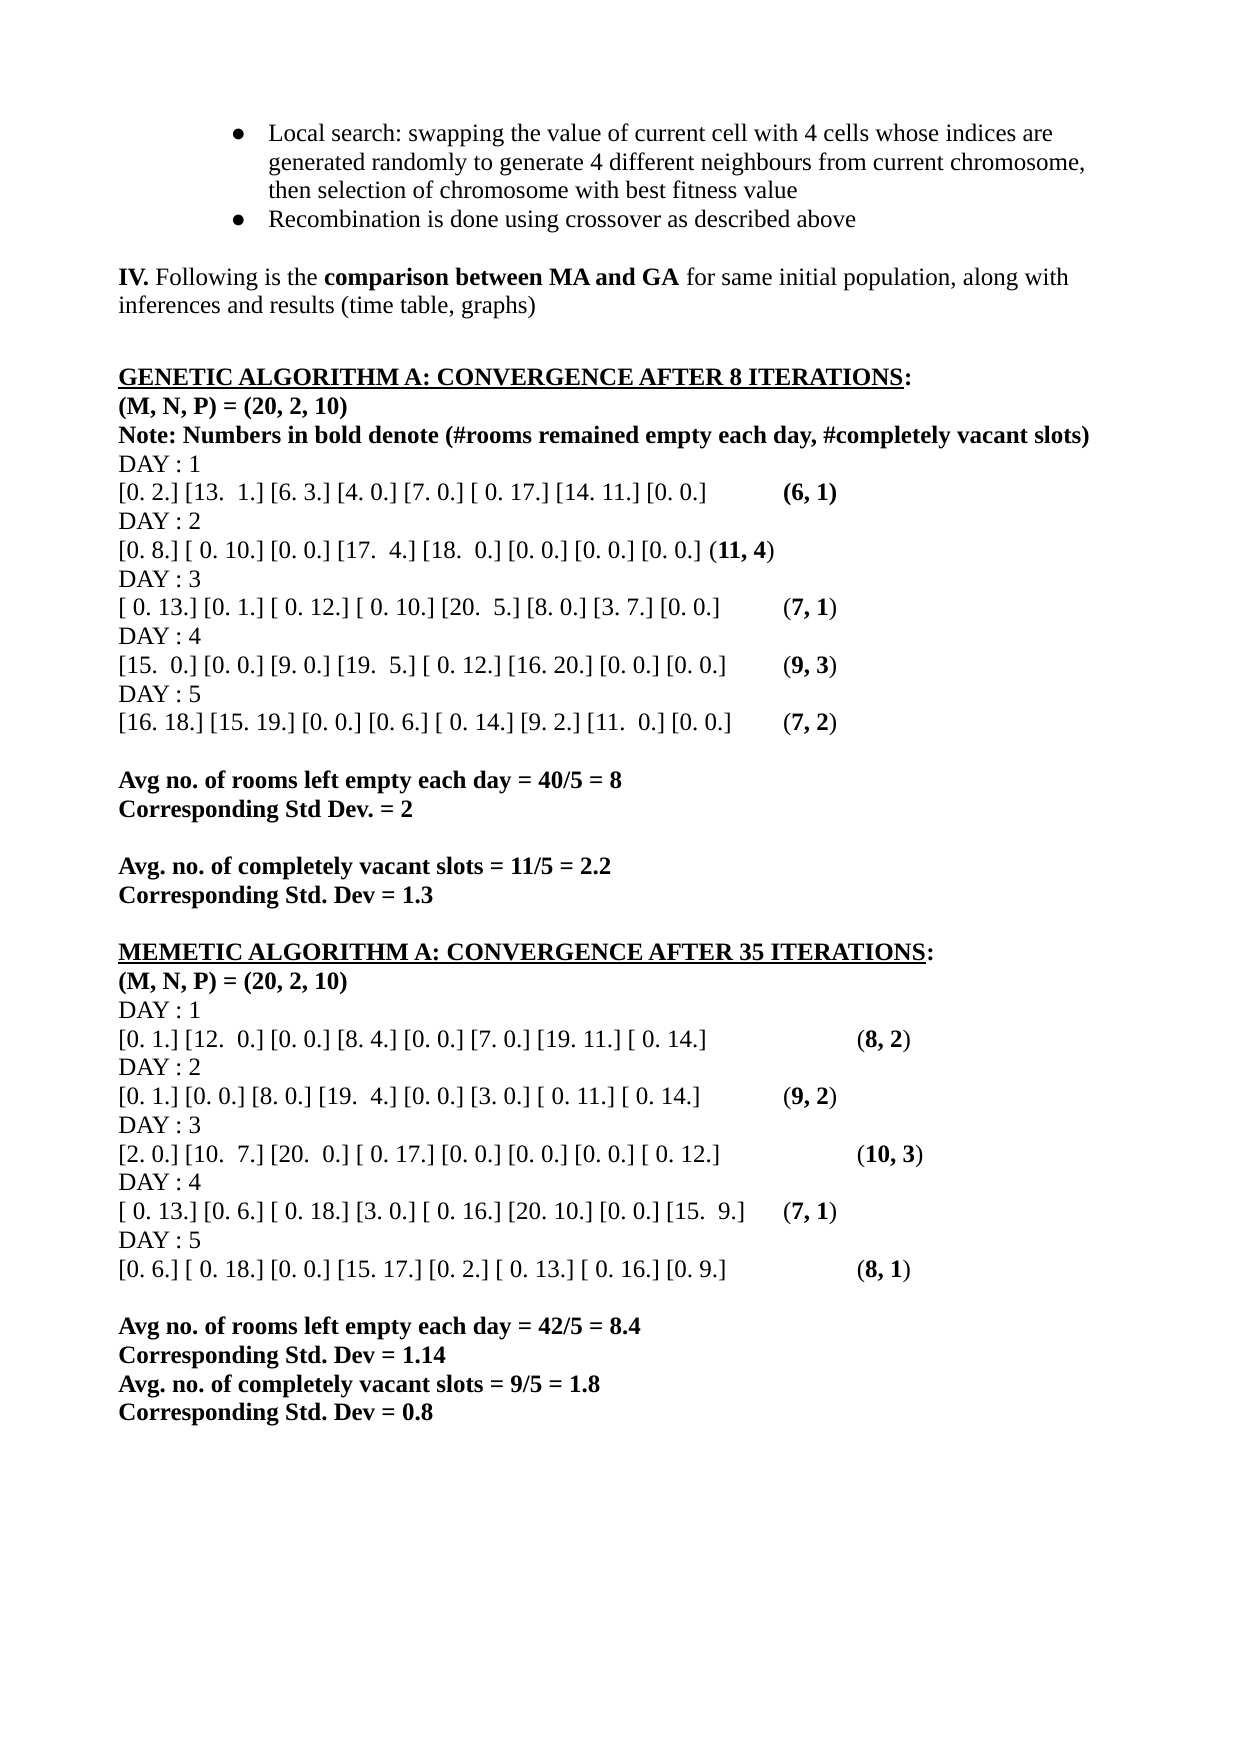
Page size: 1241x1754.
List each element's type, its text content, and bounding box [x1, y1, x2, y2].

text GENETIC ALGORITHM A: CONVERGENCE AFTER 8 ITERATIONS: [118, 362, 1122, 391]
text DAY : 2 [118, 506, 1122, 535]
text DAY : 5 [118, 679, 1122, 707]
text DAY : 2 [118, 1052, 1122, 1081]
list Recombination is done using crossover as described above [231, 204, 1122, 233]
text DAY : 5 [118, 1225, 1122, 1254]
text [15. 0.] [0. 0.] [9. 0.] [19. 5.] [ 0. 12.] [16. 20.] [0. 0.] [0. 0.] (9, 3) [118, 650, 1122, 679]
text [2. 0.] [10. 7.] [20. 0.] [ 0. 17.] [0. 0.] [0. 0.] [0. 0.] [ 0. 12.] (10, 3) [118, 1139, 1122, 1167]
text (M, N, P) = (20, 2, 10) [118, 391, 1122, 420]
text Avg. no. of completely vacant slots = 11/5 = 2.2 [118, 851, 1122, 880]
text MEMETIC ALGORITHM A: CONVERGENCE AFTER 35 ITERATIONS: [118, 937, 1122, 966]
text [0. 1.] [12. 0.] [0. 0.] [8. 4.] [0. 0.] [7. 0.] [19. 11.] [ 0. 14.] (8, 2) [118, 1024, 1122, 1052]
text [ 0. 13.] [0. 6.] [ 0. 18.] [3. 0.] [ 0. 16.] [20. 10.] [0. 0.] [15. 9.] (7, 1) [118, 1196, 1122, 1225]
text DAY : 4 [118, 1167, 1122, 1196]
text DAY : 3 [118, 564, 1122, 592]
text Corresponding Std. Dev = 1.14 [118, 1340, 1122, 1369]
text [0. 2.] [13. 1.] [6. 3.] [4. 0.] [7. 0.] [ 0. 17.] [14. 11.] [0. 0.] (6, 1) [118, 477, 1122, 506]
text Avg no. of rooms left empty each day = 42/5 = 8.4 [118, 1311, 1122, 1340]
text Avg. no. of completely vacant slots = 9/5 = 1.8 [118, 1369, 1122, 1397]
text (M, N, P) = (20, 2, 10) [118, 966, 1122, 995]
text DAY : 1 [118, 449, 1122, 477]
text DAY : 3 [118, 1110, 1122, 1139]
text Note: Numbers in bold denote (#rooms remained empty each day, #completely vacant slots) [118, 420, 1122, 449]
text Avg no. of rooms left empty each day = 40/5 = 8 [118, 765, 1122, 794]
list Local search: swapping the value of current cell with 4 cells whose indices are generated randomly to generate 4 different neighbours from current chromosome, then selection of chromosome with best fitness value [231, 118, 1122, 204]
text Corresponding Std. Dev = 1.3 [118, 880, 1122, 909]
text [0. 8.] [ 0. 10.] [0. 0.] [17. 4.] [18. 0.] [0. 0.] [0. 0.] [0. 0.] (11, 4) [118, 535, 1122, 564]
text Corresponding Std. Dev = 0.8 [118, 1397, 1122, 1426]
text DAY : 4 [118, 621, 1122, 650]
text [0. 6.] [ 0. 18.] [0. 0.] [15. 17.] [0. 2.] [ 0. 13.] [ 0. 16.] [0. 9.] (8, 1) [118, 1254, 1122, 1282]
text IV. Following is the comparison between MA and GA for same initial population, along with inferences and results (time table, graphs) [118, 262, 1122, 319]
text [0. 1.] [0. 0.] [8. 0.] [19. 4.] [0. 0.] [3. 0.] [ 0. 11.] [ 0. 14.] (9, 2) [118, 1081, 1122, 1110]
text Corresponding Std Dev. = 2 [118, 794, 1122, 822]
text [ 0. 13.] [0. 1.] [ 0. 12.] [ 0. 10.] [20. 5.] [8. 0.] [3. 7.] [0. 0.] (7, 1) [118, 592, 1122, 621]
text DAY : 1 [118, 995, 1122, 1024]
text [16. 18.] [15. 19.] [0. 0.] [0. 6.] [ 0. 14.] [9. 2.] [11. 0.] [0. 0.] (7, 2) [118, 707, 1122, 736]
